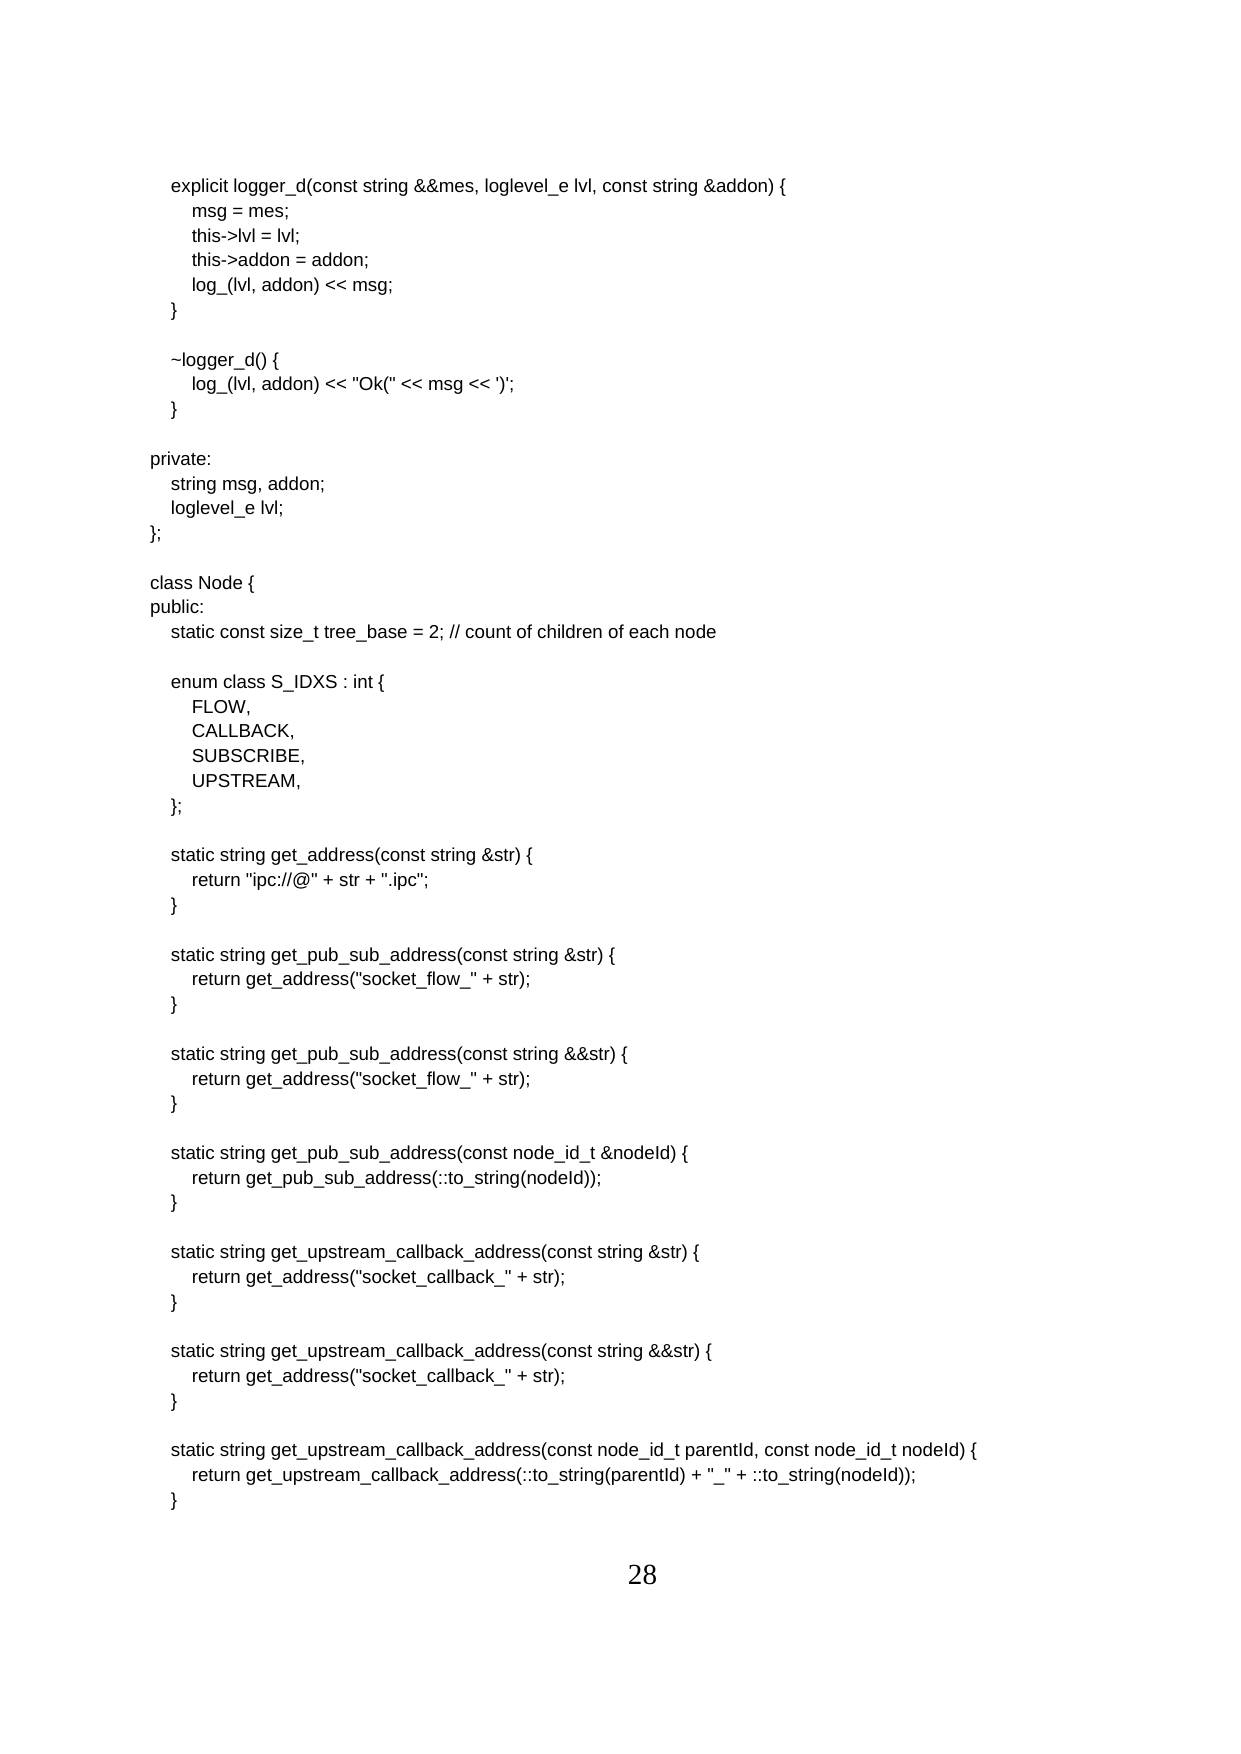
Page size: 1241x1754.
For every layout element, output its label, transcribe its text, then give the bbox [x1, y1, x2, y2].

text static string get_address(const string &str) { [150, 844, 1091, 866]
text log_(lvl, addon) << "Ok(" << msg << ')'; [150, 373, 1091, 395]
text enum class S_IDXS : int { [150, 671, 1091, 692]
text } [150, 1191, 1091, 1213]
text class Node { [150, 571, 1091, 593]
text return get_address("socket_flow_" + str); [150, 968, 1091, 990]
text } [150, 894, 1091, 915]
text static string get_pub_sub_address(const string &str) { [150, 943, 1091, 965]
text SUBSCRIBE, [150, 745, 1091, 767]
text return get_address("socket_flow_" + str); [150, 1067, 1091, 1089]
text return get_address("socket_callback_" + str); [150, 1365, 1091, 1386]
text string msg, addon; [150, 472, 1091, 494]
text } [150, 1489, 1091, 1510]
text } [150, 299, 1091, 320]
text public: [150, 596, 1091, 618]
text this->lvl = lvl; [150, 224, 1091, 246]
text } [150, 398, 1091, 419]
text explicit logger_d(const string &&mes, loglevel_e lvl, const string &addon) { [150, 175, 1091, 196]
text } [150, 1092, 1091, 1114]
text return get_pub_sub_address(::to_string(nodeId)); [150, 1166, 1091, 1188]
text static string get_upstream_callback_address(const string &&str) { [150, 1340, 1091, 1362]
text static string get_upstream_callback_address(const node_id_t parentId, const node_id_t nodeId) { [150, 1439, 1091, 1461]
text FLOW, [150, 695, 1091, 717]
text return get_upstream_callback_address(::to_string(parentId) + "_" + ::to_string(nodeId)); [150, 1464, 1091, 1486]
text this->addon = addon; [150, 249, 1091, 271]
text } [150, 1389, 1091, 1411]
text ~logger_d() { [150, 348, 1091, 370]
text static string get_pub_sub_address(const node_id_t &nodeId) { [150, 1142, 1091, 1163]
text log_(lvl, addon) << msg; [150, 274, 1091, 296]
text private: [150, 447, 1091, 469]
text static string get_upstream_callback_address(const string &str) { [150, 1241, 1091, 1262]
text return "ipc://@" + str + ".ipc"; [150, 869, 1091, 891]
text CALLBACK, [150, 720, 1091, 742]
text } [150, 993, 1091, 1014]
text } [150, 1290, 1091, 1312]
text }; [150, 522, 1091, 543]
text }; [150, 794, 1091, 816]
text loglevel_e lvl; [150, 497, 1091, 519]
text return get_address("socket_callback_" + str); [150, 1266, 1091, 1287]
text static const size_t tree_base = 2; // count of children of each node [150, 621, 1091, 643]
text msg = mes; [150, 199, 1091, 221]
text static string get_pub_sub_address(const string &&str) { [150, 1042, 1091, 1064]
text UPSTREAM, [150, 770, 1091, 791]
